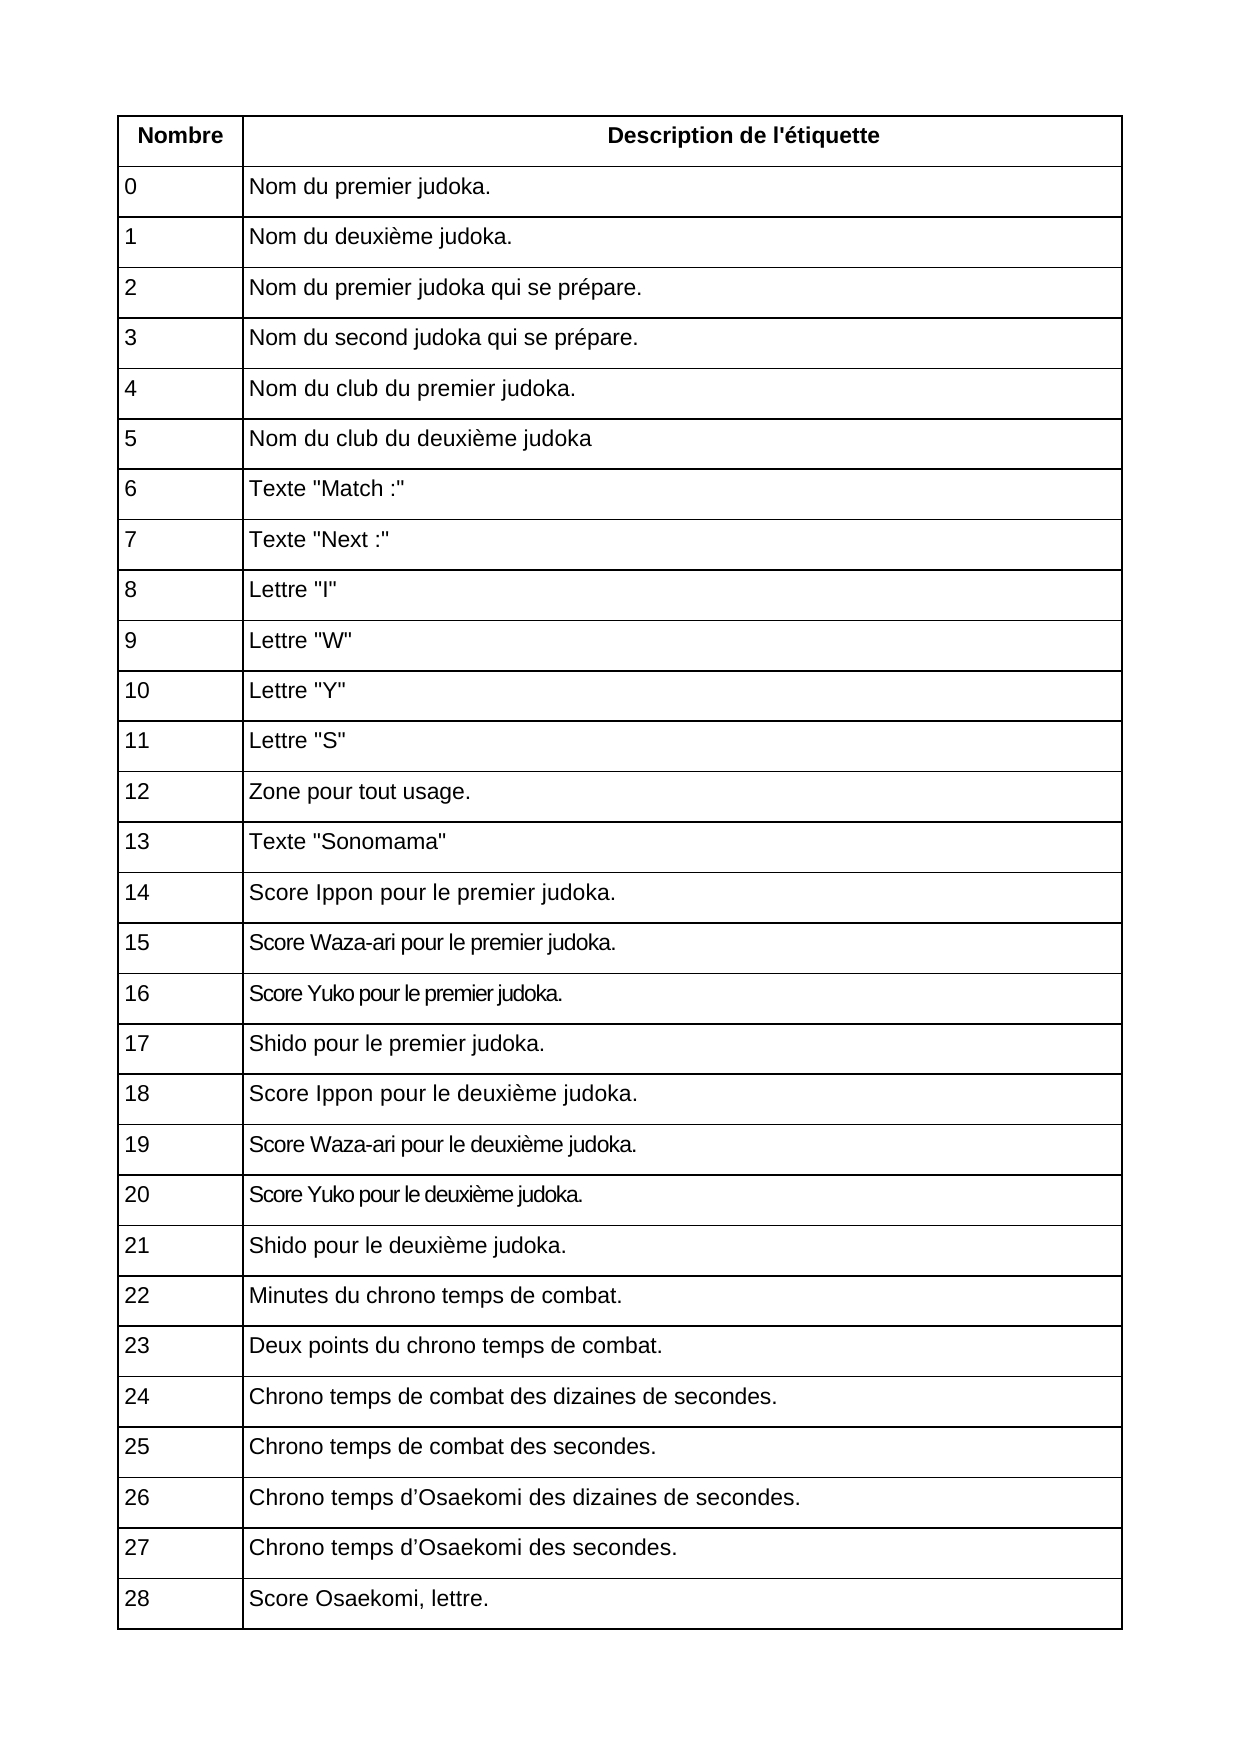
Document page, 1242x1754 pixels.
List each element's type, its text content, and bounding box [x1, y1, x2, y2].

table_cell 26 [119, 1478, 242, 1527]
table_cell Lettre "I" [244, 571, 1121, 619]
table_cell Texte "Next :" [244, 520, 1121, 569]
table_cell 23 [119, 1327, 242, 1376]
table_cell 22 [119, 1277, 242, 1325]
table_cell 19 [119, 1125, 242, 1174]
table_cell 11 [119, 722, 242, 771]
table_cell Chrono temps de combat des dizaines de secondes. [244, 1377, 1121, 1426]
table_cell Minutes du chrono temps de combat. [244, 1277, 1121, 1325]
table_cell 0 [119, 167, 242, 216]
table_header Description de l'étiquette [244, 117, 1121, 166]
table_cell 18 [119, 1075, 242, 1124]
table_cell 7 [119, 520, 242, 569]
table_cell 6 [119, 470, 242, 519]
table_cell Chrono temps d’Osaekomi des secondes. [244, 1529, 1121, 1577]
table_cell Score Waza-ari pour le deuxième judoka. [244, 1125, 1121, 1174]
table_cell Score Yuko pour le premier judoka. [244, 974, 1121, 1023]
table_cell 9 [119, 621, 242, 670]
table_cell Chrono temps de combat des secondes. [244, 1428, 1121, 1477]
table_cell Nom du premier judoka. [244, 167, 1121, 216]
table_cell Deux points du chrono temps de combat. [244, 1327, 1121, 1376]
table_cell 2 [119, 268, 242, 317]
table_header Nombre [119, 117, 242, 166]
table_cell 28 [119, 1579, 242, 1628]
table_cell 14 [119, 873, 242, 922]
table_cell Lettre "W" [244, 621, 1121, 670]
table_cell Lettre "S" [244, 722, 1121, 771]
table_cell Texte "Sonomama" [244, 823, 1121, 872]
table_cell Shido pour le premier judoka. [244, 1025, 1121, 1073]
table_cell 21 [119, 1226, 242, 1275]
table_cell Lettre "Y" [244, 672, 1121, 720]
table_cell 4 [119, 369, 242, 418]
table_cell Nom du premier judoka qui se prépare. [244, 268, 1121, 317]
table_cell Nom du club du deuxième judoka [244, 420, 1121, 468]
table_cell Zone pour tout usage. [244, 772, 1121, 821]
table_cell Texte "Match :" [244, 470, 1121, 519]
table_cell Score Osaekomi, lettre. [244, 1579, 1121, 1628]
table_cell 25 [119, 1428, 242, 1477]
table_cell 16 [119, 974, 242, 1023]
table_cell 24 [119, 1377, 242, 1426]
table_cell 20 [119, 1176, 242, 1224]
table_cell 12 [119, 772, 242, 821]
table_cell Score Ippon pour le premier judoka. [244, 873, 1121, 922]
table_cell Score Ippon pour le deuxième judoka. [244, 1075, 1121, 1124]
table_cell 1 [119, 218, 242, 267]
table_cell 17 [119, 1025, 242, 1073]
table_cell 8 [119, 571, 242, 619]
table_cell Nom du deuxième judoka. [244, 218, 1121, 267]
table_cell Score Waza-ari pour le premier judoka. [244, 924, 1121, 972]
table_cell Nom du club du premier judoka. [244, 369, 1121, 418]
table_cell 27 [119, 1529, 242, 1577]
table_cell 10 [119, 672, 242, 720]
table_cell 15 [119, 924, 242, 972]
table_cell Nom du second judoka qui se prépare. [244, 319, 1121, 367]
table_cell 3 [119, 319, 242, 367]
table_cell Chrono temps d’Osaekomi des dizaines de secondes. [244, 1478, 1121, 1527]
table_cell Score Yuko pour le deuxième judoka. [244, 1176, 1121, 1224]
table_cell Shido pour le deuxième judoka. [244, 1226, 1121, 1275]
table_cell 5 [119, 420, 242, 468]
table_cell 13 [119, 823, 242, 872]
